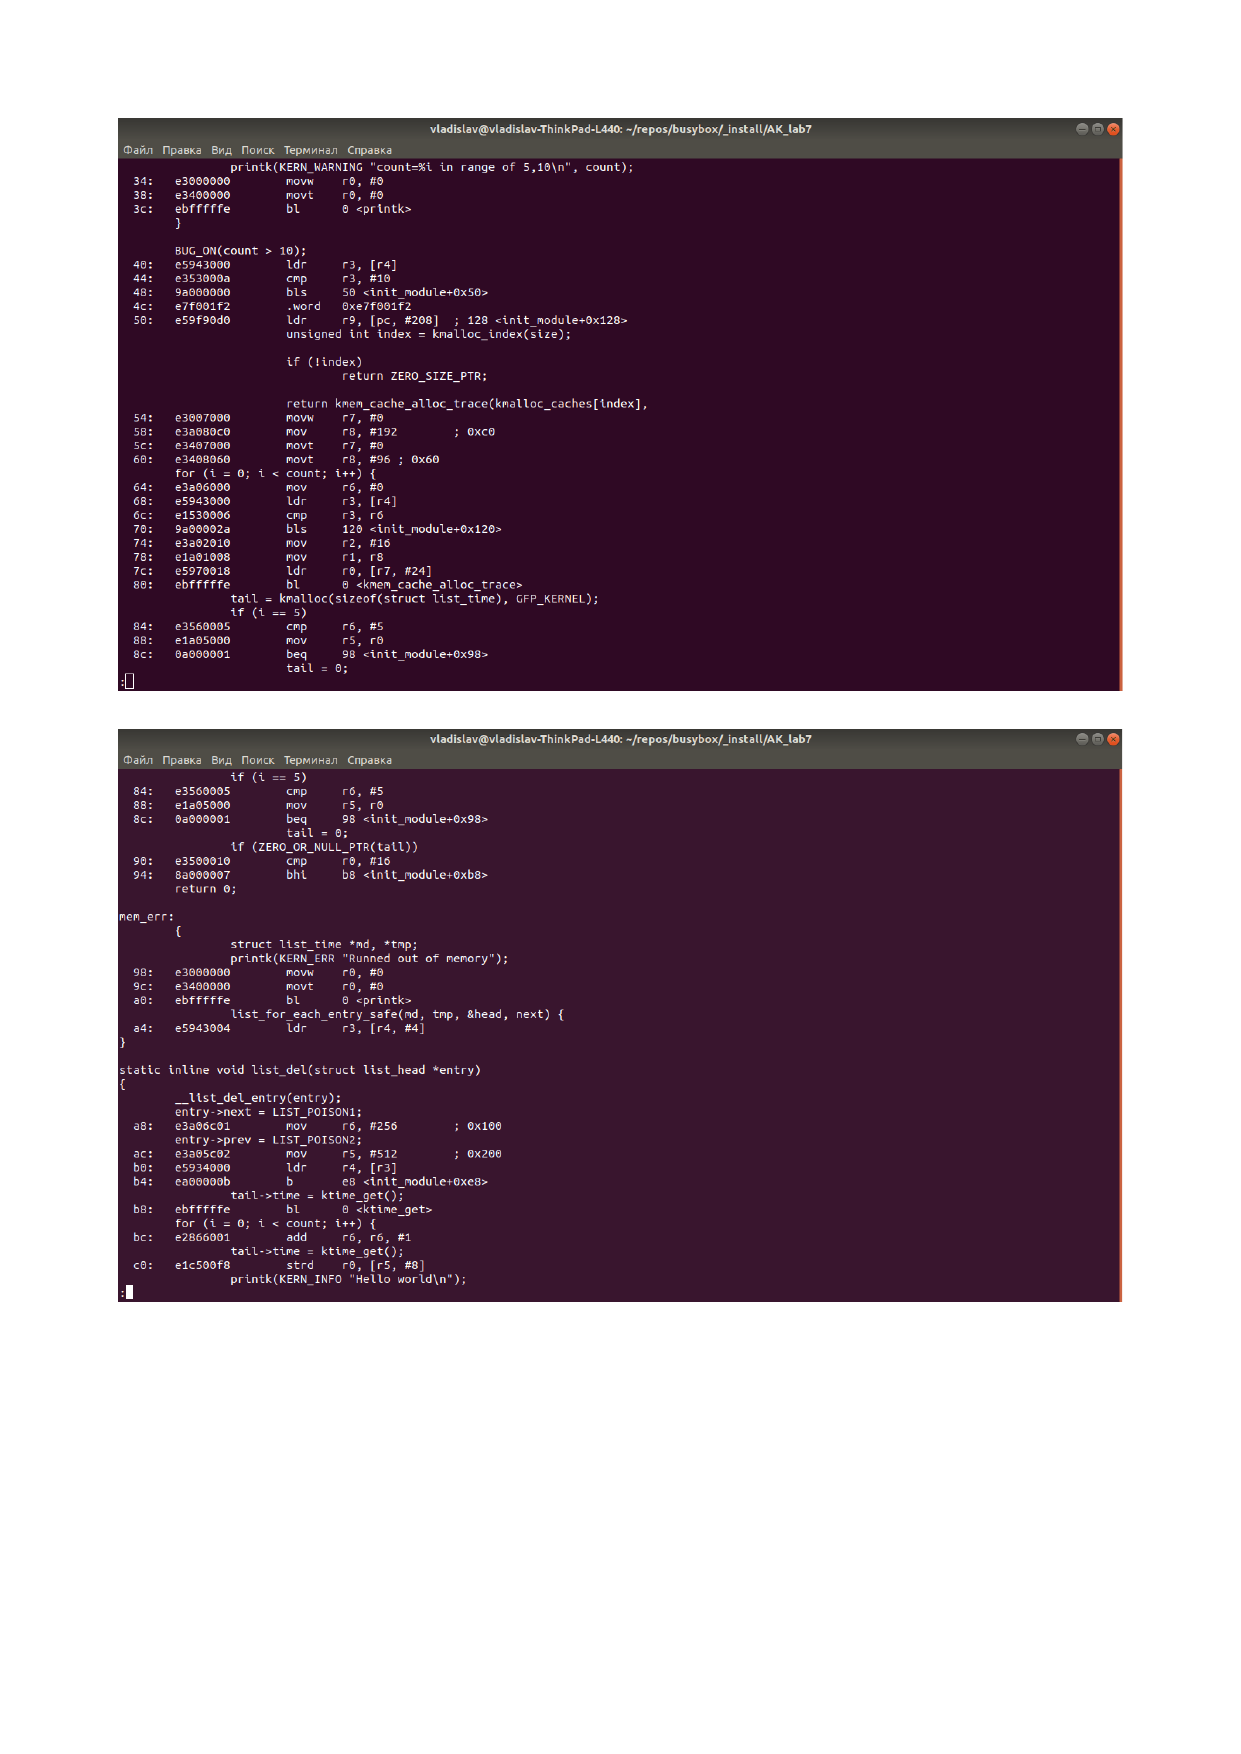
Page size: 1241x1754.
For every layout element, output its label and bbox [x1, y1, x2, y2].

picture [118, 729, 1123, 1302]
picture [118, 118, 1123, 691]
